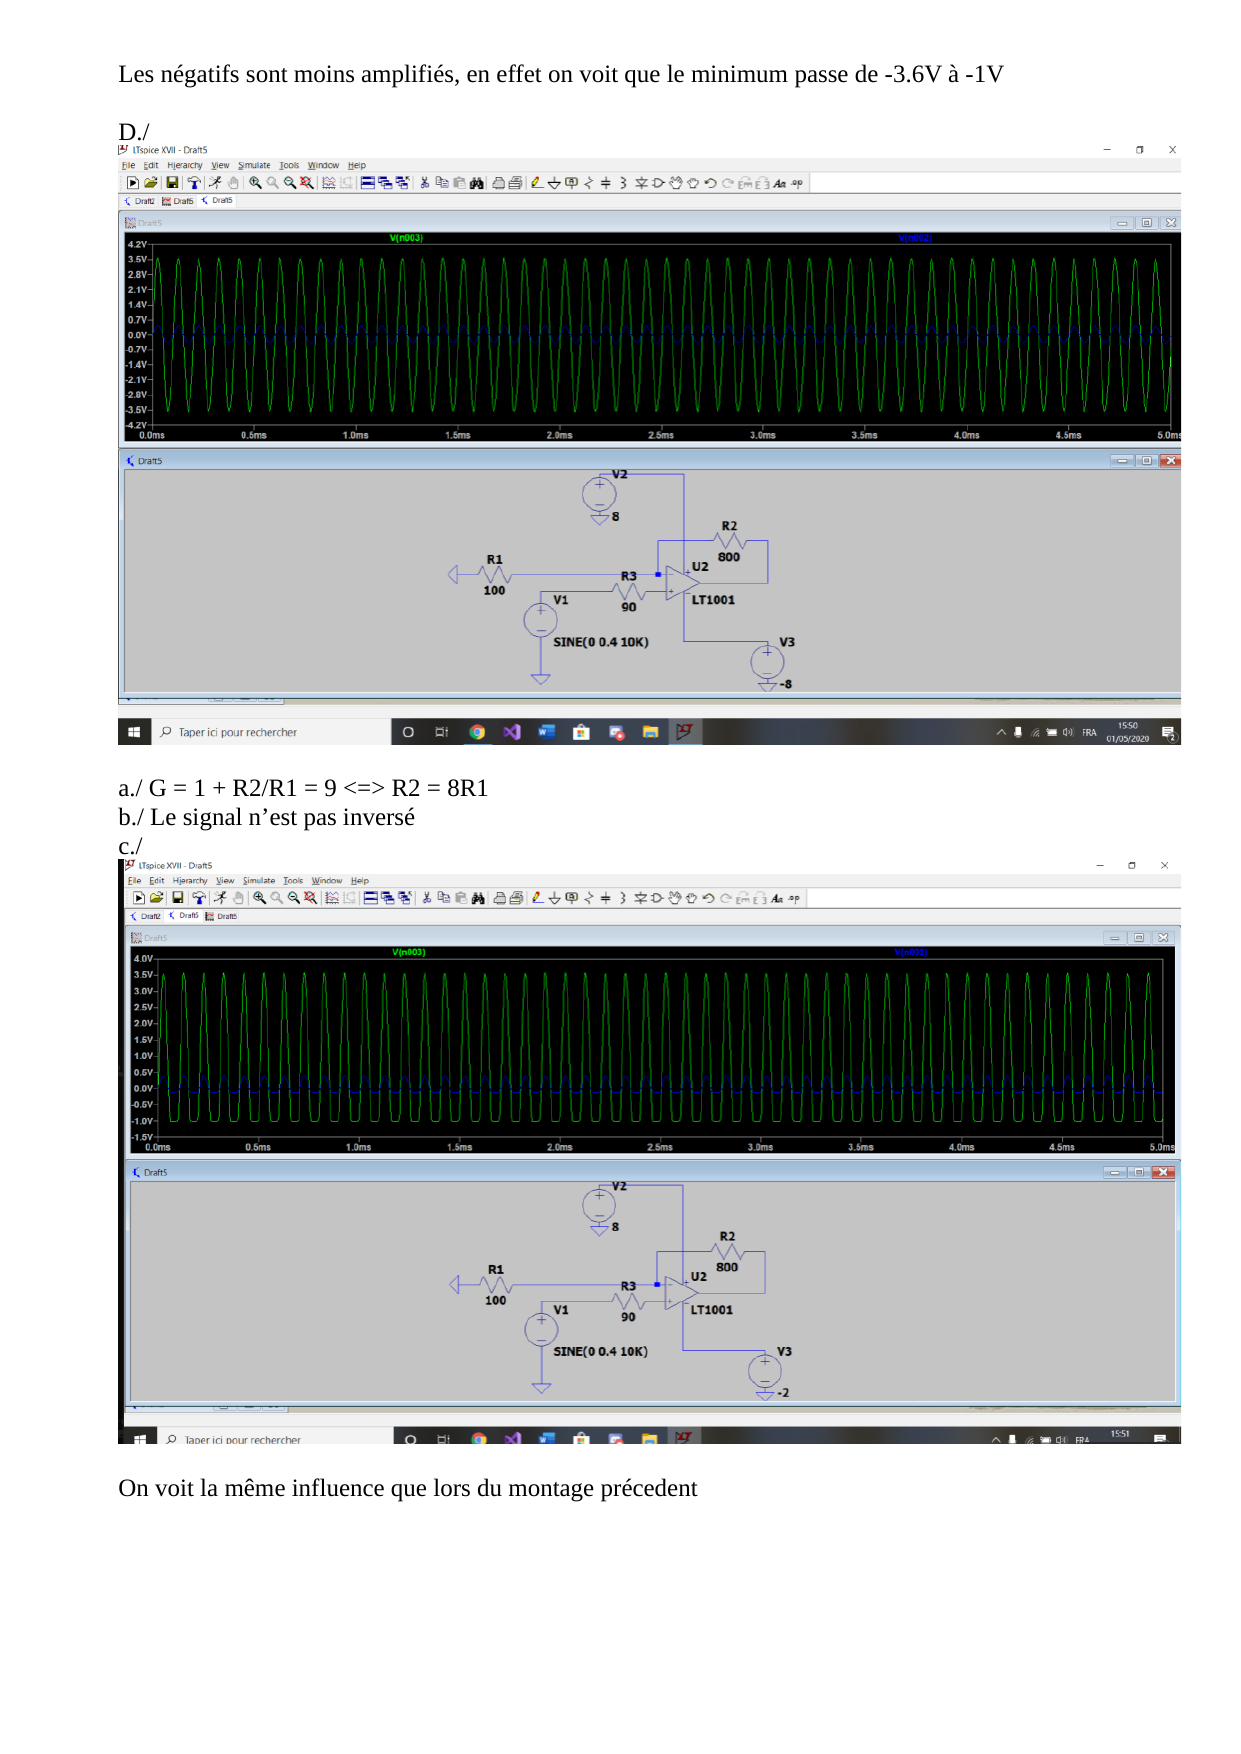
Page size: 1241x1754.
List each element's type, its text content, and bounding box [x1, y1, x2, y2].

text On voit la même influence que lors du montage précedent [118, 1473, 1181, 1501]
text b./ Le signal n’est pas inversé [118, 802, 1181, 831]
text Les négatifs sont moins amplifiés, en effet on voit que le minimum passe de -3.6V à -1V [118, 59, 1181, 88]
picture [118, 859, 1182, 1444]
text c./ [118, 831, 1181, 859]
picture [118, 145, 1182, 745]
text a./ G = 1 + R2/R1 = 9 <=> R2 = 8R1 [118, 773, 1181, 802]
text D./ [118, 117, 1181, 145]
